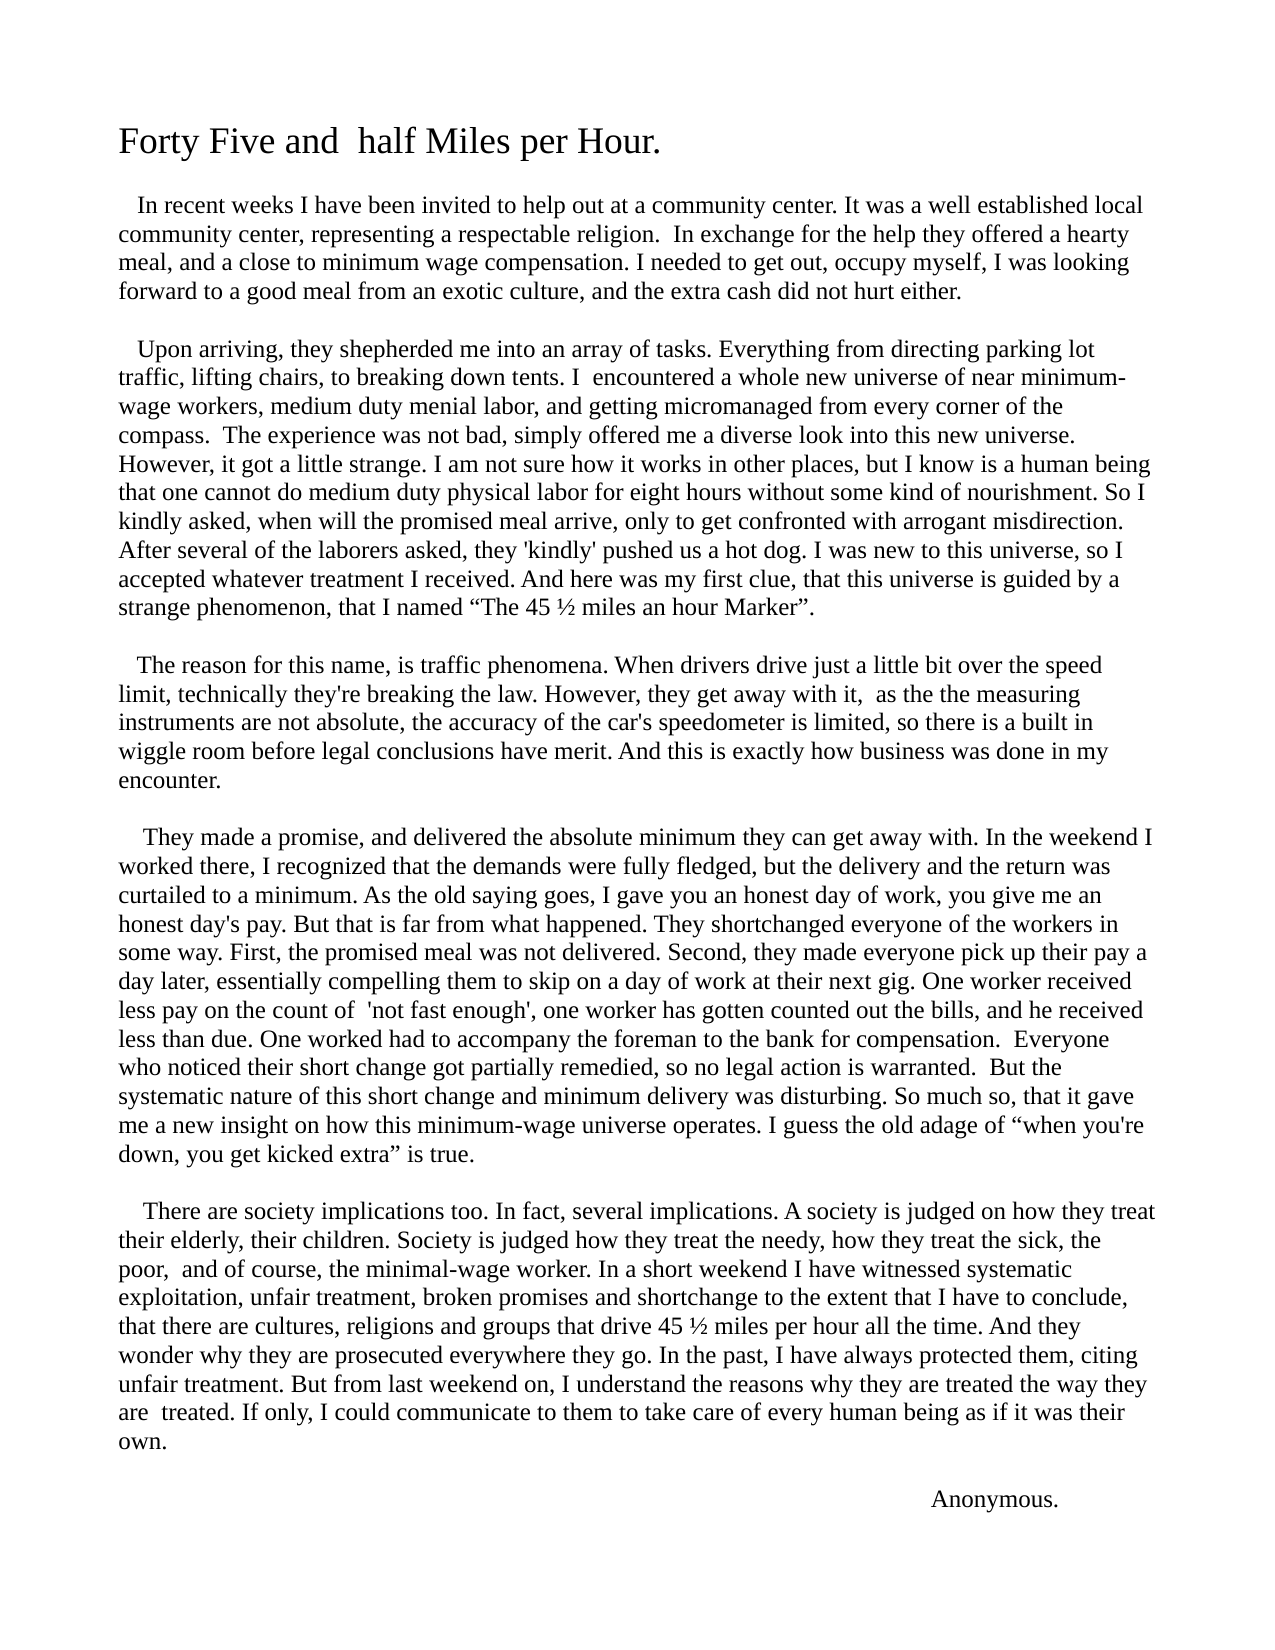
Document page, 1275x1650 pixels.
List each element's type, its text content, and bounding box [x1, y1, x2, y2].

text They made a promise, and delivered the absolute minimum they can get away with. In the weekend I worked there, I recognized that the demands were fully fledged, but the delivery and the return was curtailed to a minimum. As the old saying goes, I gave you an honest day of work, you give me an honest day's pay. But that is far from what happened. They shortchanged everyone of the workers in some way. First, the promised meal was not delivered. Second, they made everyone pick up their pay a day later, essentially compelling them to skip on a day of work at their next gig. One worker received less pay on the count of 'not fast enough', one worker has gotten counted out the bills, and he received less than due. One worked had to accompany the foreman to the bank for compensation. Everyone who noticed their short change got partially remedied, so no legal action is warranted. But the systematic nature of this short change and minimum delivery was disturbing. So much so, that it gave me a new insight on how this minimum-wage universe operates. I guess the old adage of “when you're down, you get kicked extra” is true. [118, 822, 1157, 1167]
text Upon arriving, they shepherded me into an array of tasks. Everything from directing parking lot traffic, lifting chairs, to breaking down tents. I encountered a whole new universe of near minimum-wage workers, medium duty menial labor, and getting micromanaged from every corner of the compass. The experience was not bad, simply offered me a diverse look into this new universe. However, it got a little strange. I am not sure how it works in other places, but I know is a human being that one cannot do medium duty physical labor for eight hours without some kind of nourishment. So I kindly asked, when will the promised meal arrive, only to get confronted with arrogant misdirection. After several of the laborers asked, they 'kindly' pushed us a hot dog. I was new to this universe, so I accepted whatever treatment I received. And here was my first clue, that this universe is guided by a strange phenomenon, that I named “The 45 ½ miles an hour Marker”. [118, 334, 1157, 621]
text There are society implications too. In fact, several implications. A society is judged on how they treat their elderly, their children. Society is judged how they treat the needy, how they treat the sick, the poor, and of course, the minimal-wage worker. In a short weekend I have witnessed systematic exploitation, unfair treatment, broken promises and shortchange to the extent that I have to conclude, that there are cultures, religions and groups that drive 45 ½ miles per hour all the time. And they wonder why they are prosecuted everywhere they go. In the past, I have always protected them, citing unfair treatment. But from last weekend on, I understand the reasons why they are treated the way they are treated. If only, I could communicate to them to take care of every human being as if it was their own. [118, 1196, 1157, 1455]
text Forty Five and half Miles per Hour. [118, 118, 1157, 161]
text The reason for this name, is traffic phenomena. When drivers drive just a little bit over the speed limit, technically they're breaking the law. However, they get away with it, as the the measuring instruments are not absolute, the accuracy of the car's speedometer is limited, so there is a built in wiggle room before legal conclusions have merit. And this is exactly how business was done in my encounter. [118, 650, 1157, 794]
text Anonymous. [118, 1484, 1157, 1512]
text In recent weeks I have been invited to help out at a community center. It was a well established local community center, representing a respectable religion. In exchange for the help they offered a hearty meal, and a close to minimum wage compensation. I needed to get out, occupy myself, I was looking forward to a good meal from an exotic culture, and the extra cash did not hurt either. [118, 190, 1157, 305]
